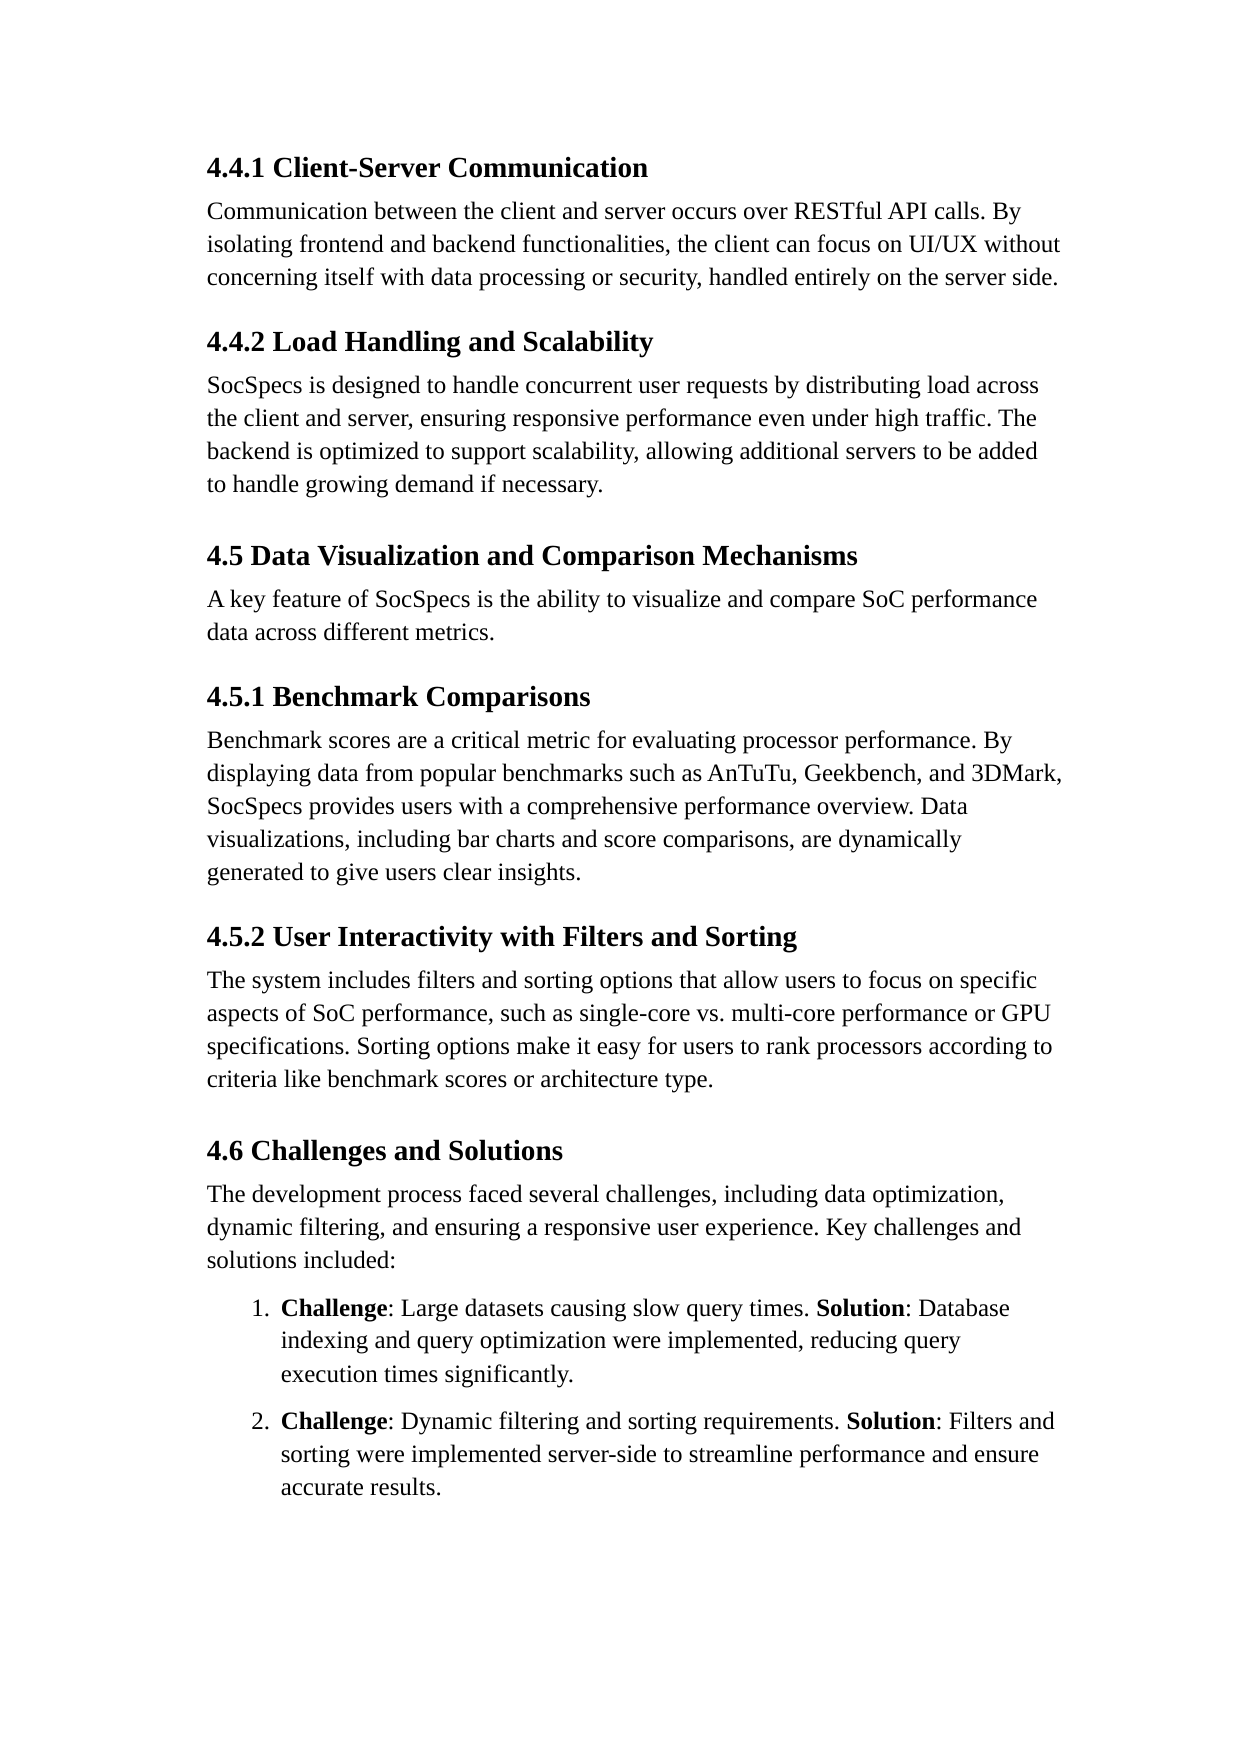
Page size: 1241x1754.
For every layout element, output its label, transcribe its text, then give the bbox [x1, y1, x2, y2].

text A key feature of SocSpecs is the ability to visualize and compare SoC performance data across different metrics. [207, 584, 1063, 646]
subtitle 4.4.1 Client-Server Communication [207, 150, 1063, 183]
text The development process faced several challenges, including data optimization, dynamic filtering, and ensuring a responsive user experience. Key challenges and solutions included: [207, 1179, 1063, 1274]
subtitle 4.4.2 Load Handling and Scalability [207, 324, 1063, 358]
list Challenge: Dynamic filtering and sorting requirements. Solution: Filters and sorting were implemented server-side to streamline performance and ensure accurate results. [251, 1406, 1063, 1501]
text SocSpecs is designed to handle concurrent user requests by distributing load across the client and server, ensuring responsive performance even under high traffic. The backend is optimized to support scalability, allowing additional servers to be added to handle growing demand if necessary. [207, 370, 1063, 498]
text The system includes filters and sorting options that allow users to focus on specific aspects of SoC performance, such as single-core vs. multi-core performance or GPU specifications. Sorting options make it easy for users to rank processors according to criteria like benchmark scores or architecture type. [207, 965, 1063, 1093]
subtitle 4.6 Challenges and Solutions [207, 1133, 1063, 1166]
subtitle 4.5 Data Visualization and Comparison Mechanisms [207, 538, 1063, 571]
subtitle 4.5.1 Benchmark Comparisons [207, 679, 1063, 713]
text Benchmark scores are a critical metric for evaluating processor performance. By displaying data from popular benchmarks such as AnTuTu, Geekbench, and 3DMark, SocSpecs provides users with a comprehensive performance overview. Data visualizations, including bar charts and score comparisons, are dynamically generated to give users clear insights. [207, 725, 1063, 886]
list Challenge: Large datasets causing slow query times. Solution: Database indexing and query optimization were implemented, reducing query execution times significantly. [251, 1293, 1063, 1387]
text Communication between the client and server occurs over RESTful API calls. By isolating frontend and backend functionalities, the client can focus on UI/UX without concerning itself with data processing or security, handled entirely on the server side. [207, 196, 1063, 291]
subtitle 4.5.2 User Interactivity with Filters and Sorting [207, 919, 1063, 953]
